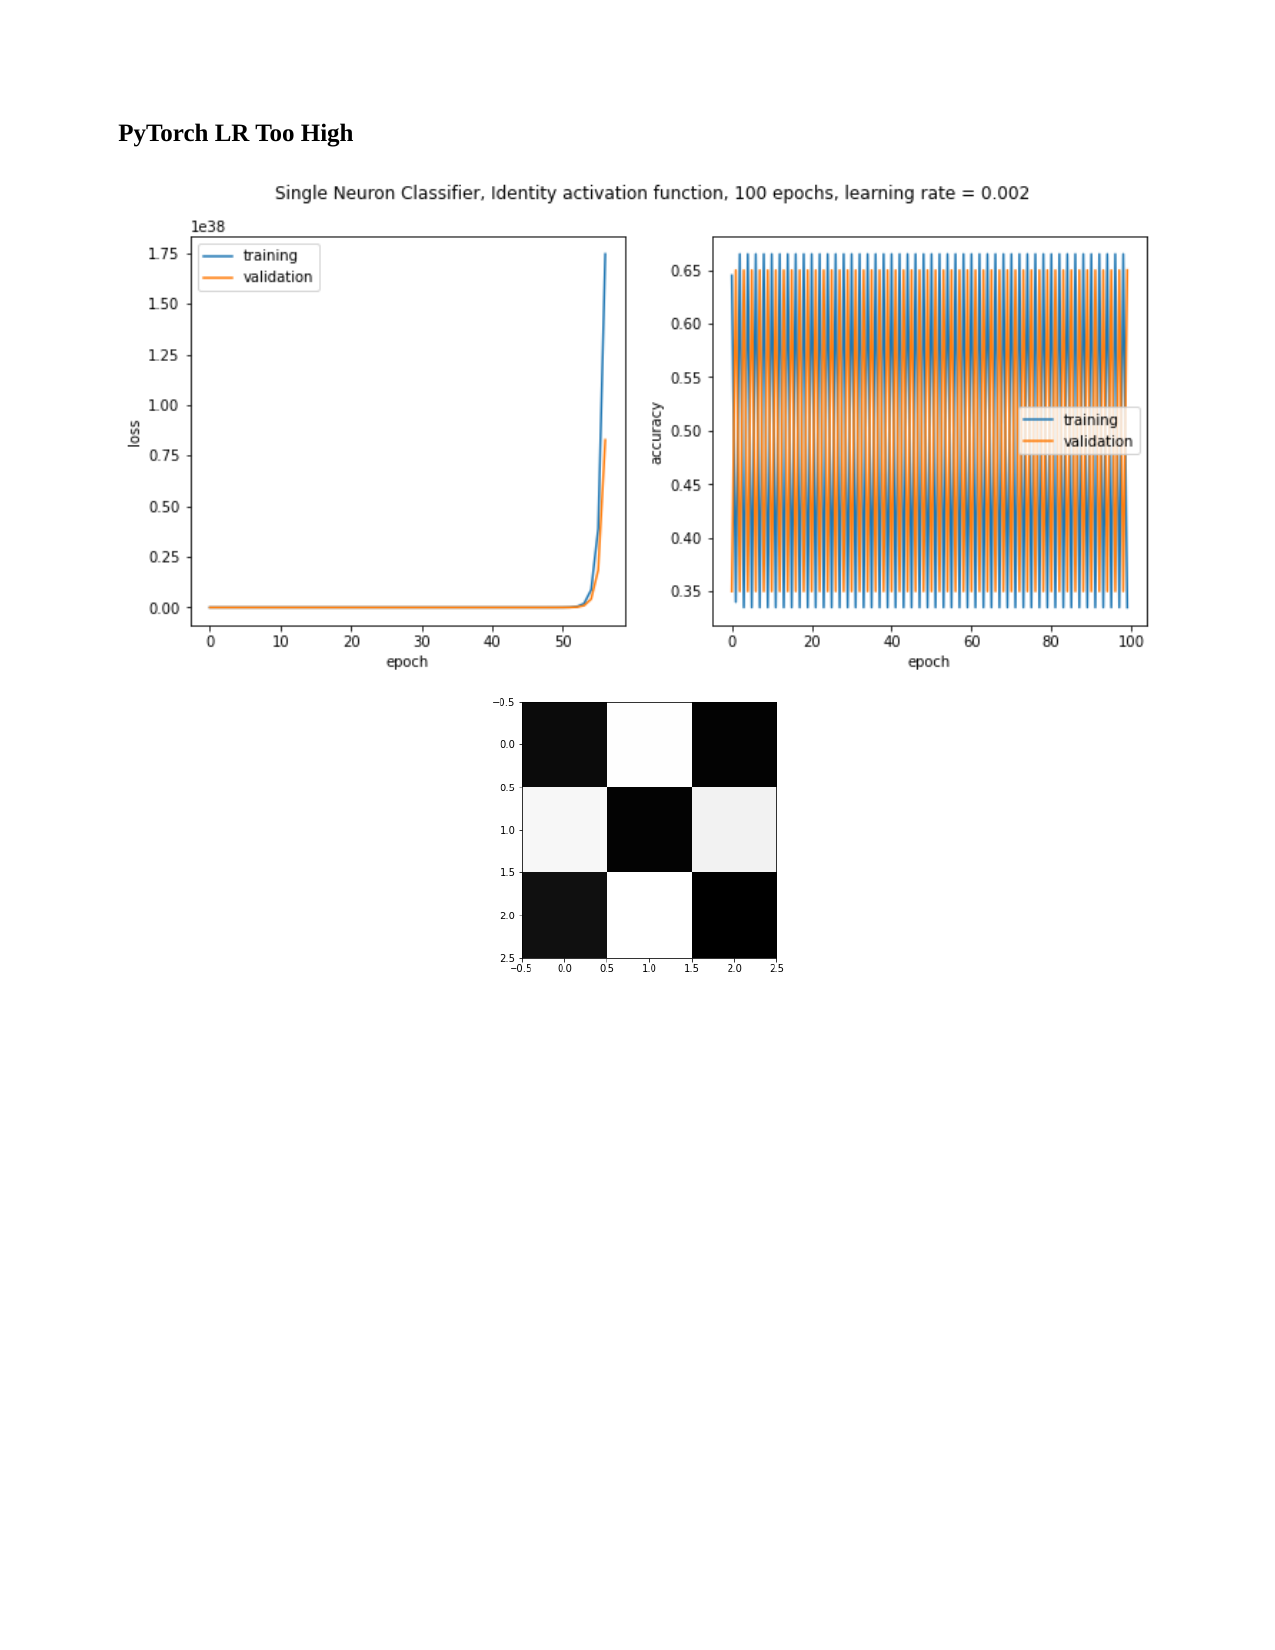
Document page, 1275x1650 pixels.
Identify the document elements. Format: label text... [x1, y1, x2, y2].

picture [118, 175, 1157, 680]
text PyTorch LR Too High [118, 118, 1157, 147]
picture [485, 691, 790, 980]
